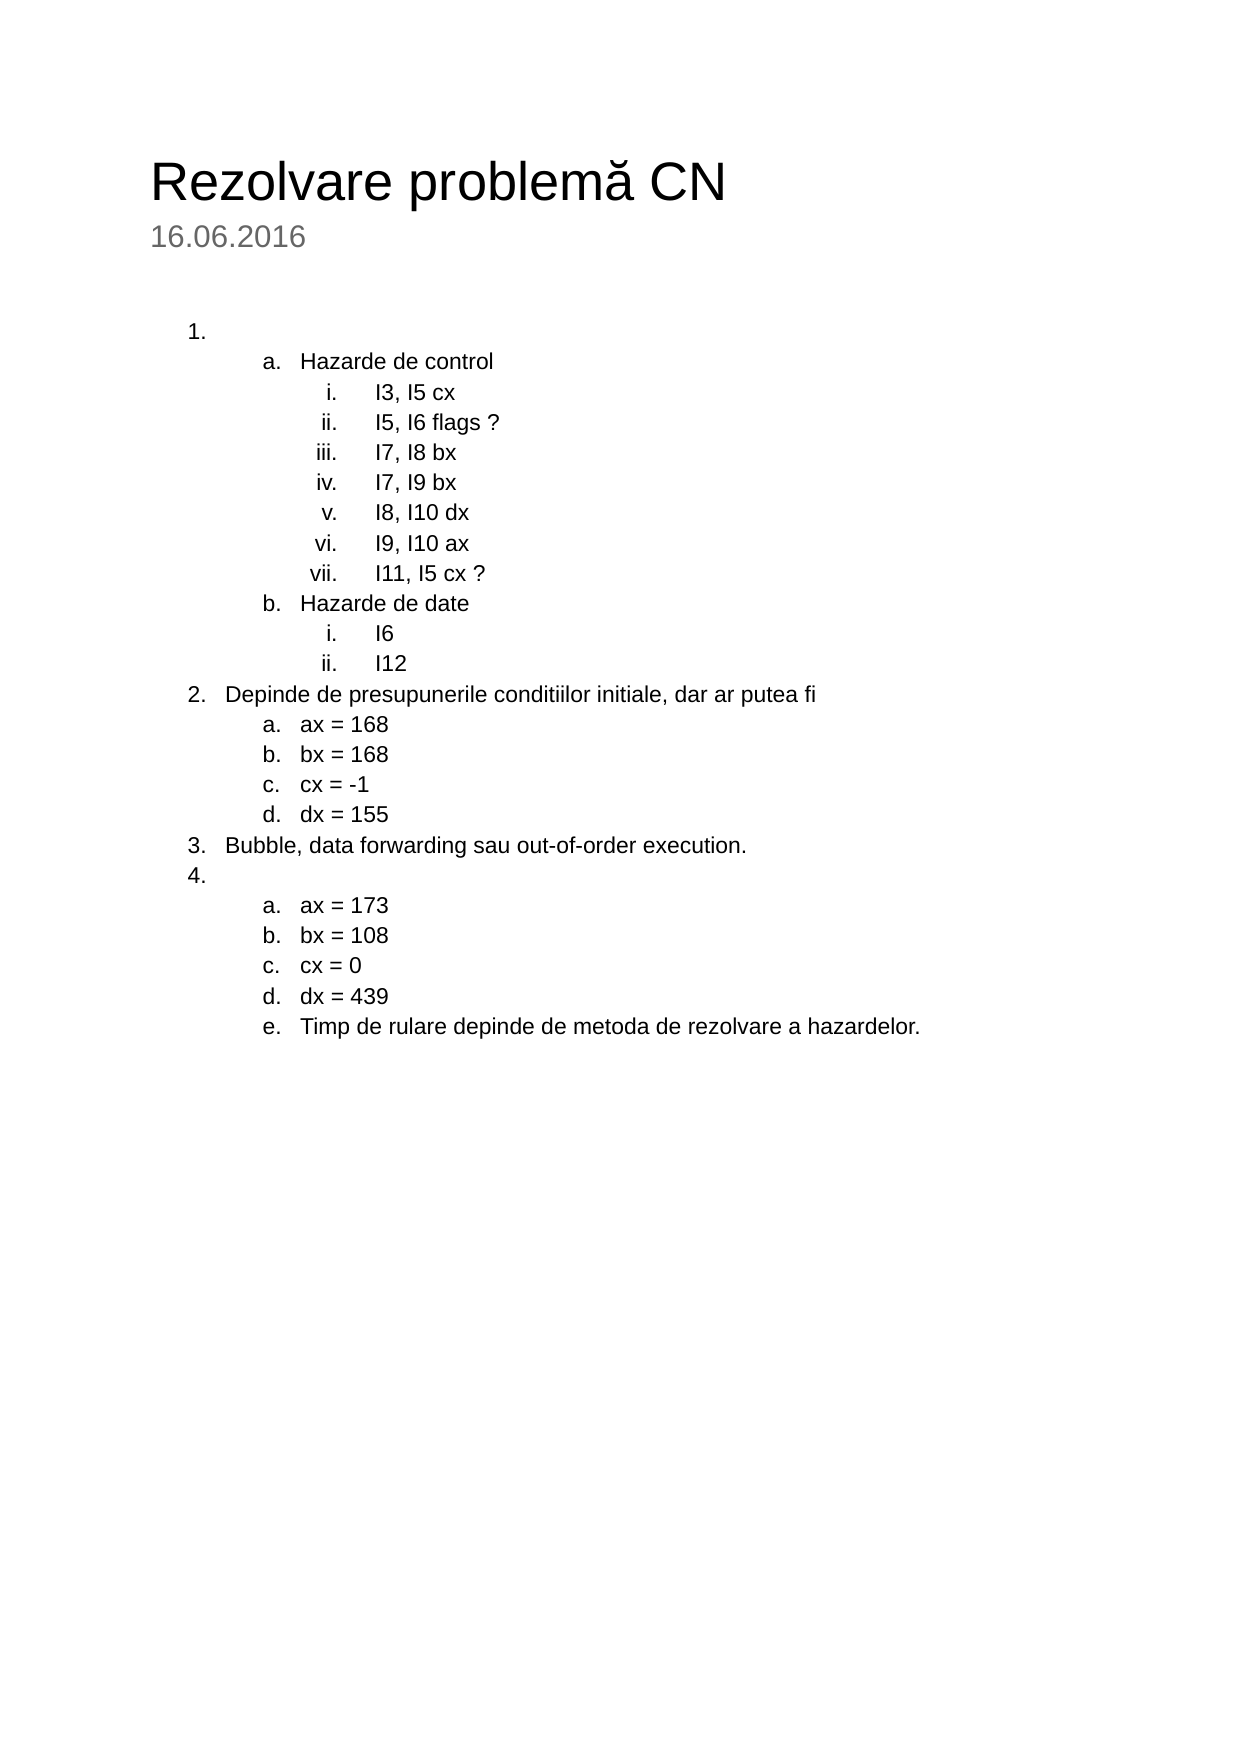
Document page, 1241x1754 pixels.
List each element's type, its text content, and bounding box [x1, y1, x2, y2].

list dx = 155 [262, 801, 1090, 828]
list Timp de rulare depinde de metoda de rezolvare a hazardelor. [262, 1013, 1090, 1039]
list ax = 173 [262, 892, 1090, 918]
list I8, I10 dx [337, 499, 1090, 526]
list ax = 168 [262, 711, 1090, 737]
list I7, I9 bx [337, 469, 1090, 495]
list bx = 168 [262, 741, 1090, 767]
list I3, I5 cx [337, 378, 1090, 405]
list cx = -1 [262, 771, 1090, 797]
list I5, I6 flags ? [337, 409, 1090, 435]
list Bubble, data forwarding sau out-of-order execution. [187, 832, 1090, 858]
list Hazarde de control [262, 348, 1090, 374]
list Hazarde de date [262, 590, 1090, 616]
list I6 [337, 620, 1090, 646]
list I9, I10 ax [337, 529, 1090, 556]
subtitle 16.06.2016 [150, 218, 1090, 254]
list I7, I8 bx [337, 439, 1090, 465]
title Rezolvare problemă CN [150, 150, 1090, 212]
list bx = 108 [262, 922, 1090, 948]
list I12 [337, 650, 1090, 677]
list dx = 439 [262, 983, 1090, 1009]
list Depinde de presupunerile conditiilor initiale, dar ar putea fi [187, 681, 1090, 707]
list cx = 0 [262, 952, 1090, 979]
list I11, I5 cx ? [337, 560, 1090, 586]
